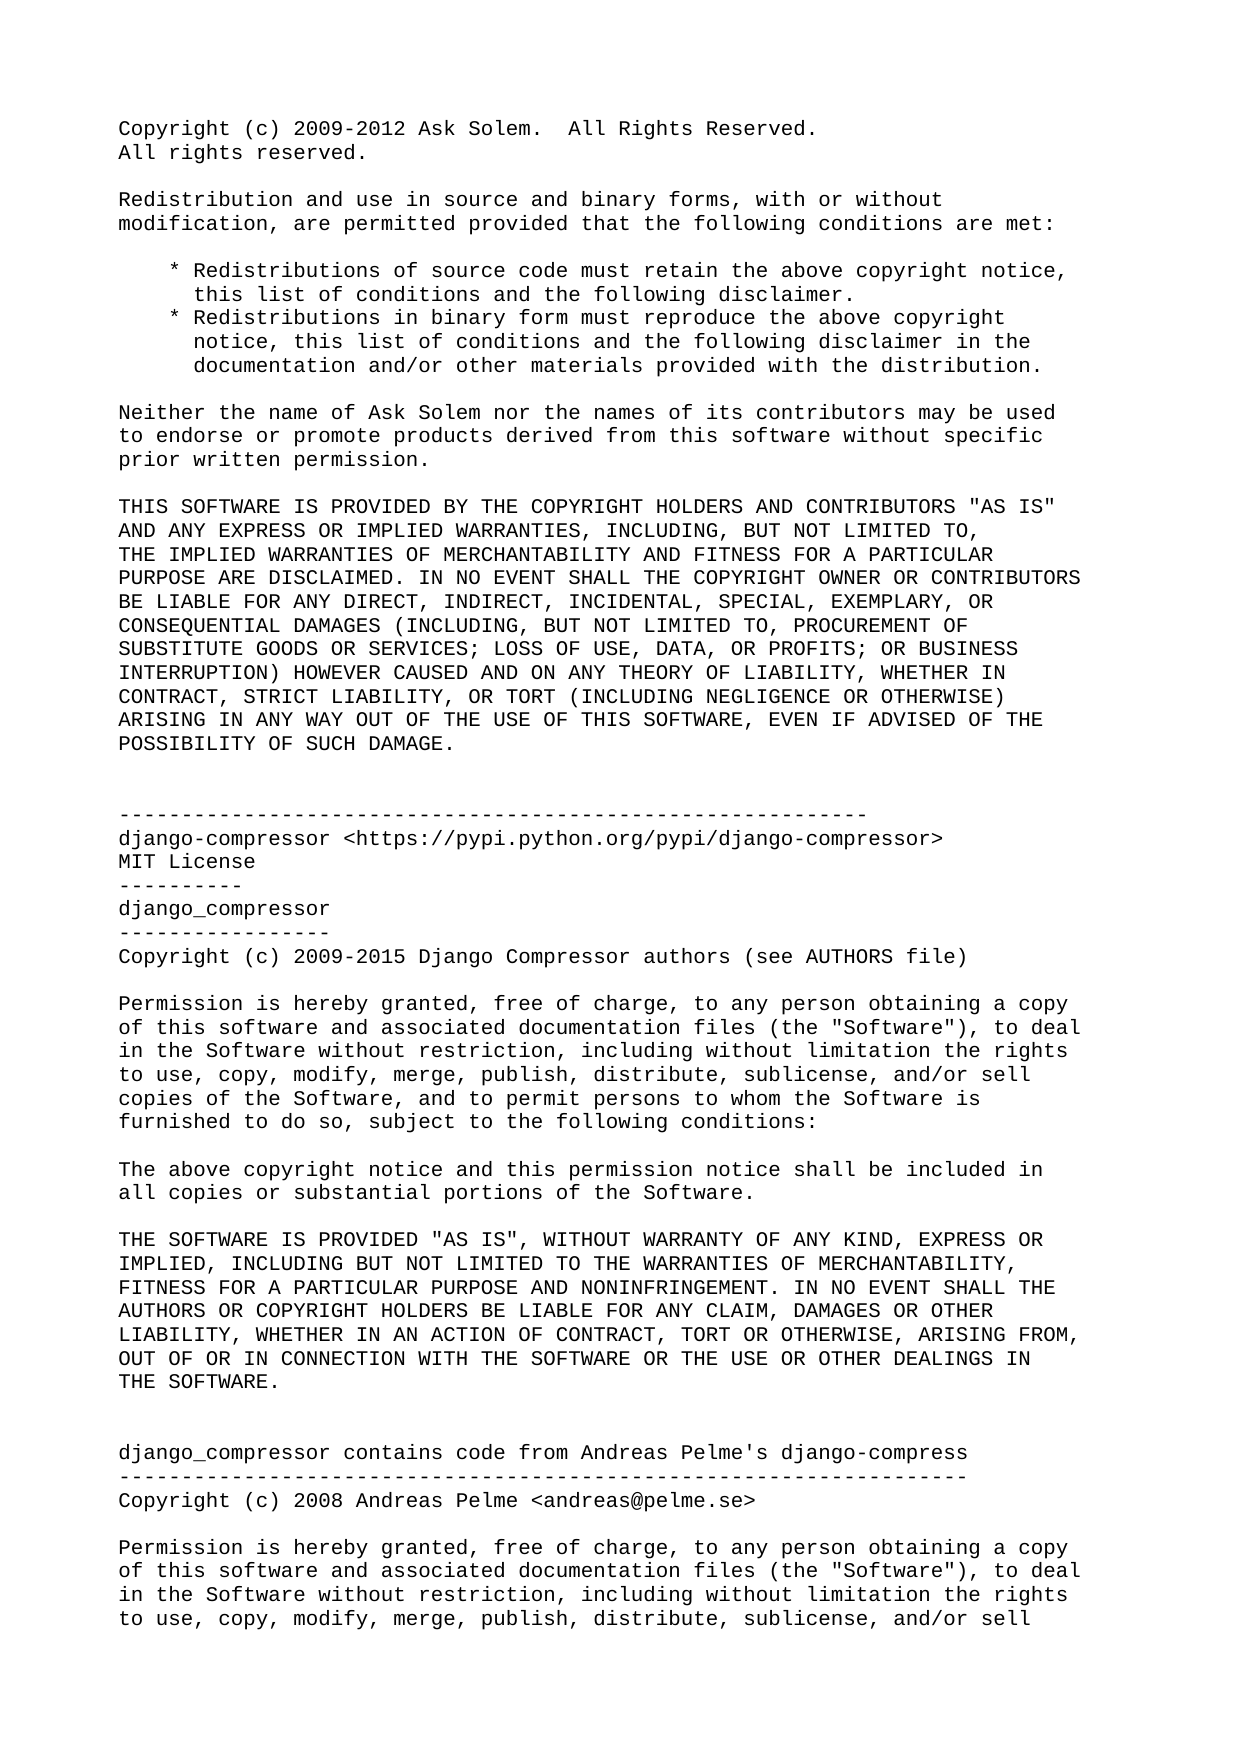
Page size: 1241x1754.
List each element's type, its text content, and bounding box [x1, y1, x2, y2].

text The above copyright notice and this permission notice shall be included in [118, 1158, 1122, 1182]
text INTERRUPTION) HOWEVER CAUSED AND ON ANY THEORY OF LIABILITY, WHETHER IN [118, 662, 1122, 686]
text ----------------- [118, 922, 1122, 946]
text prior written permission. [118, 449, 1122, 473]
text ---------- [118, 875, 1122, 898]
text documentation and/or other materials provided with the distribution. [118, 354, 1122, 378]
text FITNESS FOR A PARTICULAR PURPOSE AND NONINFRINGEMENT. IN NO EVENT SHALL THE [118, 1277, 1122, 1300]
text django_compressor [118, 898, 1122, 922]
text CONSEQUENTIAL DAMAGES (INCLUDING, BUT NOT LIMITED TO, PROCUREMENT OF [118, 615, 1122, 638]
text Permission is hereby granted, free of charge, to any person obtaining a copy [118, 993, 1122, 1017]
text ------------------------------------------------------------ [118, 804, 1122, 827]
text LIABILITY, WHETHER IN AN ACTION OF CONTRACT, TORT OR OTHERWISE, ARISING FROM, [118, 1324, 1122, 1348]
text Copyright (c) 2009-2015 Django Compressor authors (see AUTHORS file) [118, 946, 1122, 969]
text THIS SOFTWARE IS PROVIDED BY THE COPYRIGHT HOLDERS AND CONTRIBUTORS "AS IS" [118, 496, 1122, 520]
text of this software and associated documentation files (the "Software"), to deal [118, 1017, 1122, 1040]
text Permission is hereby granted, free of charge, to any person obtaining a copy [118, 1537, 1122, 1561]
text furnished to do so, subject to the following conditions: [118, 1111, 1122, 1135]
text to use, copy, modify, merge, publish, distribute, sublicense, and/or sell [118, 1064, 1122, 1088]
text Redistribution and use in source and binary forms, with or without [118, 189, 1122, 213]
text SUBSTITUTE GOODS OR SERVICES; LOSS OF USE, DATA, OR PROFITS; OR BUSINESS [118, 638, 1122, 662]
text All rights reserved. [118, 142, 1122, 165]
text PURPOSE ARE DISCLAIMED. IN NO EVENT SHALL THE COPYRIGHT OWNER OR CONTRIBUTORS [118, 567, 1122, 591]
text ARISING IN ANY WAY OUT OF THE USE OF THIS SOFTWARE, EVEN IF ADVISED OF THE [118, 709, 1122, 733]
text AUTHORS OR COPYRIGHT HOLDERS BE LIABLE FOR ANY CLAIM, DAMAGES OR OTHER [118, 1300, 1122, 1324]
text Neither the name of Ask Solem nor the names of its contributors may be used [118, 402, 1122, 426]
text Copyright (c) 2008 Andreas Pelme <andreas@pelme.se> [118, 1489, 1122, 1513]
text modification, are permitted provided that the following conditions are met: [118, 213, 1122, 236]
text IMPLIED, INCLUDING BUT NOT LIMITED TO THE WARRANTIES OF MERCHANTABILITY, [118, 1253, 1122, 1277]
text * Redistributions in binary form must reproduce the above copyright [118, 307, 1122, 331]
text THE SOFTWARE IS PROVIDED "AS IS", WITHOUT WARRANTY OF ANY KIND, EXPRESS OR [118, 1229, 1122, 1253]
text THE IMPLIED WARRANTIES OF MERCHANTABILITY AND FITNESS FOR A PARTICULAR [118, 544, 1122, 567]
text Copyright (c) 2009-2012 Ask Solem. All Rights Reserved. [118, 118, 1122, 142]
text AND ANY EXPRESS OR IMPLIED WARRANTIES, INCLUDING, BUT NOT LIMITED TO, [118, 520, 1122, 544]
text THE SOFTWARE. [118, 1371, 1122, 1395]
text MIT License [118, 851, 1122, 875]
text this list of conditions and the following disclaimer. [118, 284, 1122, 307]
text django_compressor contains code from Andreas Pelme's django-compress [118, 1442, 1122, 1466]
text notice, this list of conditions and the following disclaimer in the [118, 331, 1122, 354]
text -------------------------------------------------------------------- [118, 1466, 1122, 1489]
text in the Software without restriction, including without limitation the rights [118, 1584, 1122, 1608]
text * Redistributions of source code must retain the above copyright notice, [118, 260, 1122, 284]
text to use, copy, modify, merge, publish, distribute, sublicense, and/or sell [118, 1608, 1122, 1631]
text in the Software without restriction, including without limitation the rights [118, 1040, 1122, 1064]
text CONTRACT, STRICT LIABILITY, OR TORT (INCLUDING NEGLIGENCE OR OTHERWISE) [118, 686, 1122, 709]
text OUT OF OR IN CONNECTION WITH THE SOFTWARE OR THE USE OR OTHER DEALINGS IN [118, 1348, 1122, 1371]
text all copies or substantial portions of the Software. [118, 1182, 1122, 1206]
text to endorse or promote products derived from this software without specific [118, 426, 1122, 449]
text copies of the Software, and to permit persons to whom the Software is [118, 1088, 1122, 1111]
text of this software and associated documentation files (the "Software"), to deal [118, 1561, 1122, 1584]
text POSSIBILITY OF SUCH DAMAGE. [118, 733, 1122, 757]
text BE LIABLE FOR ANY DIRECT, INDIRECT, INCIDENTAL, SPECIAL, EXEMPLARY, OR [118, 591, 1122, 615]
text django-compressor <https://pypi.python.org/pypi/django-compressor> [118, 827, 1122, 851]
